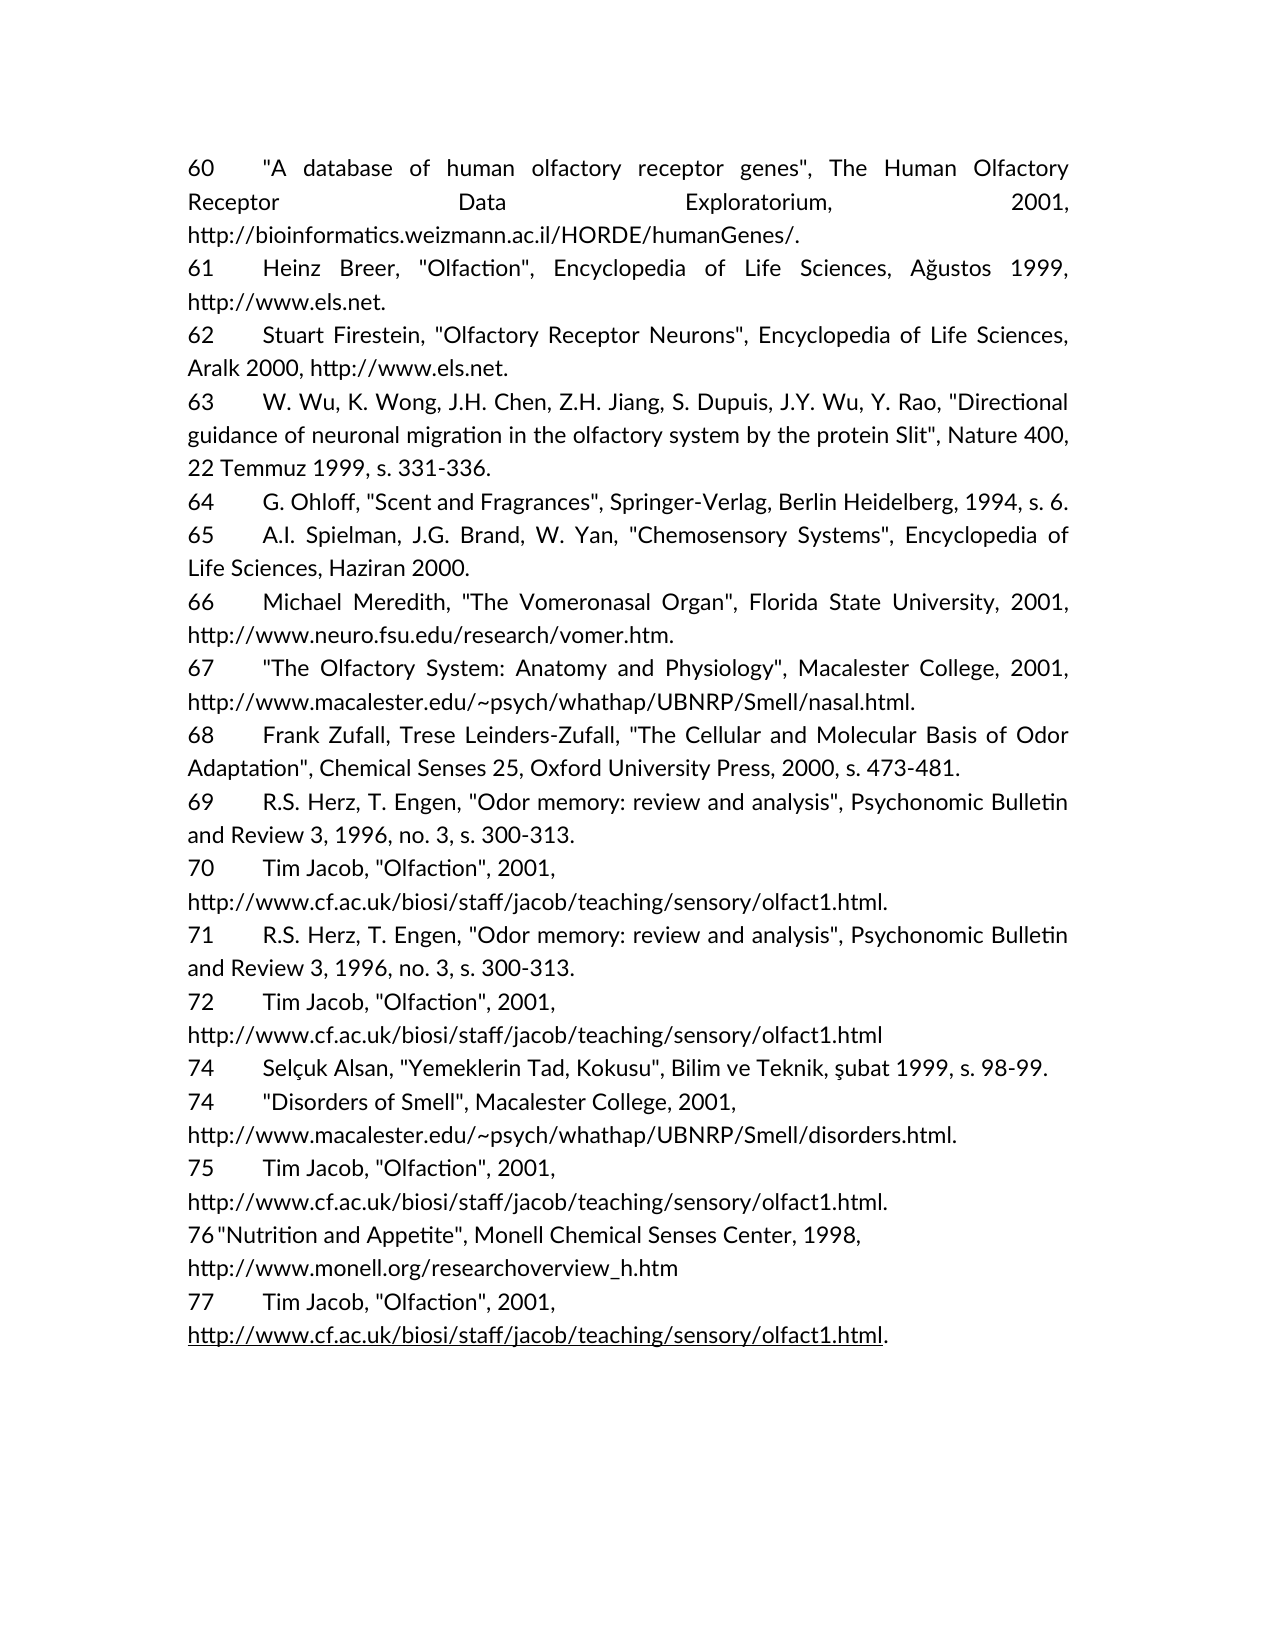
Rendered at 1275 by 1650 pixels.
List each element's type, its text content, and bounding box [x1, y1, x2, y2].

text 66 Michael Meredith, "The Vomeronasal Organ", Florida State University, 2001, http://www.neuro.fsu.edu/research/vomer.htm. [187, 583, 1070, 650]
text 77 Tim Jacob, "Olfaction", 2001, [187, 1283, 1070, 1317]
text 70 Tim Jacob, "Olfaction", 2001, [187, 850, 1070, 883]
text 74 Selçuk Alsan, "Yemeklerin Tad, Kokusu", Bilim ve Teknik, şubat 1999, s. 98-99. [187, 1050, 1070, 1083]
text 61 Heinz Breer, "Olfaction", Encyclopedia of Life Sciences, Ağustos 1999, http://www.els.net. [187, 250, 1070, 317]
text 74 "Disorders of Smell", Macalester College, 2001, [187, 1083, 1070, 1117]
text 72 Tim Jacob, "Olfaction", 2001, [187, 983, 1070, 1017]
text 69 R.S. Herz, T. Engen, "Odor memory: review and analysis", Psychonomic Bulletin and Review 3, 1996, no. 3, s. 300-313. [187, 783, 1070, 850]
text http://www.monell.org/researchoverview_h.htm [187, 1250, 1070, 1283]
text 65 A.I. Spielman, J.G. Brand, W. Yan, "Chemosensory Systems", Encyclopedia of Life Sciences, Haziran 2000. [187, 517, 1070, 583]
text http://www.macalester.edu/~psych/whathap/UBNRP/Smell/disorders.html. [187, 1117, 1070, 1150]
text http://www.cf.ac.uk/biosi/staff/jacob/teaching/sensory/olfact1.html. [187, 883, 1070, 917]
text 67 "The Olfactory System: Anatomy and Physiology", Macalester College, 2001, http://www.macalester.edu/~psych/whathap/UBNRP/Smell/nasal.html. [187, 650, 1070, 717]
text 76 "Nutrition and Appetite", Monell Chemical Senses Center, 1998, [187, 1217, 1070, 1250]
text http://www.cf.ac.uk/biosi/staff/jacob/teaching/sensory/olfact1.html [187, 1017, 1070, 1050]
text 75 Tim Jacob, "Olfaction", 2001, [187, 1150, 1070, 1183]
text 62 Stuart Firestein, "Olfactory Receptor Neurons", Encyclopedia of Life Sciences, Aralk 2000, http://www.els.net. [187, 317, 1070, 383]
text 63 W. Wu, K. Wong, J.H. Chen, Z.H. Jiang, S. Dupuis, J.Y. Wu, Y. Rao, "Directional guidance of neuronal migration in the olfactory system by the protein Slit", Nature 400, 22 Temmuz 1999, s. 331-336. [187, 383, 1070, 483]
text 64 G. Ohloff, "Scent and Fragrances", Springer-Verlag, Berlin Heidelberg, 1994, s. 6. [187, 483, 1070, 517]
text 68 Frank Zufall, Trese Leinders-Zufall, "The Cellular and Molecular Basis of Odor Adaptation", Chemical Senses 25, Oxford University Press, 2000, s. 473-481. [187, 717, 1070, 783]
text http://www.cf.ac.uk/biosi/staff/jacob/teaching/sensory/olfact1.html. [187, 1317, 1070, 1350]
text 60 "A database of human olfactory receptor genes", The Human Olfactory Receptor Data Exploratorium, 2001, http://bioinformatics.weizmann.ac.il/HORDE/humanGenes/. [187, 150, 1070, 250]
text http://www.cf.ac.uk/biosi/staff/jacob/teaching/sensory/olfact1.html. [187, 1183, 1070, 1217]
text 71 R.S. Herz, T. Engen, "Odor memory: review and analysis", Psychonomic Bulletin and Review 3, 1996, no. 3, s. 300-313. [187, 917, 1070, 983]
